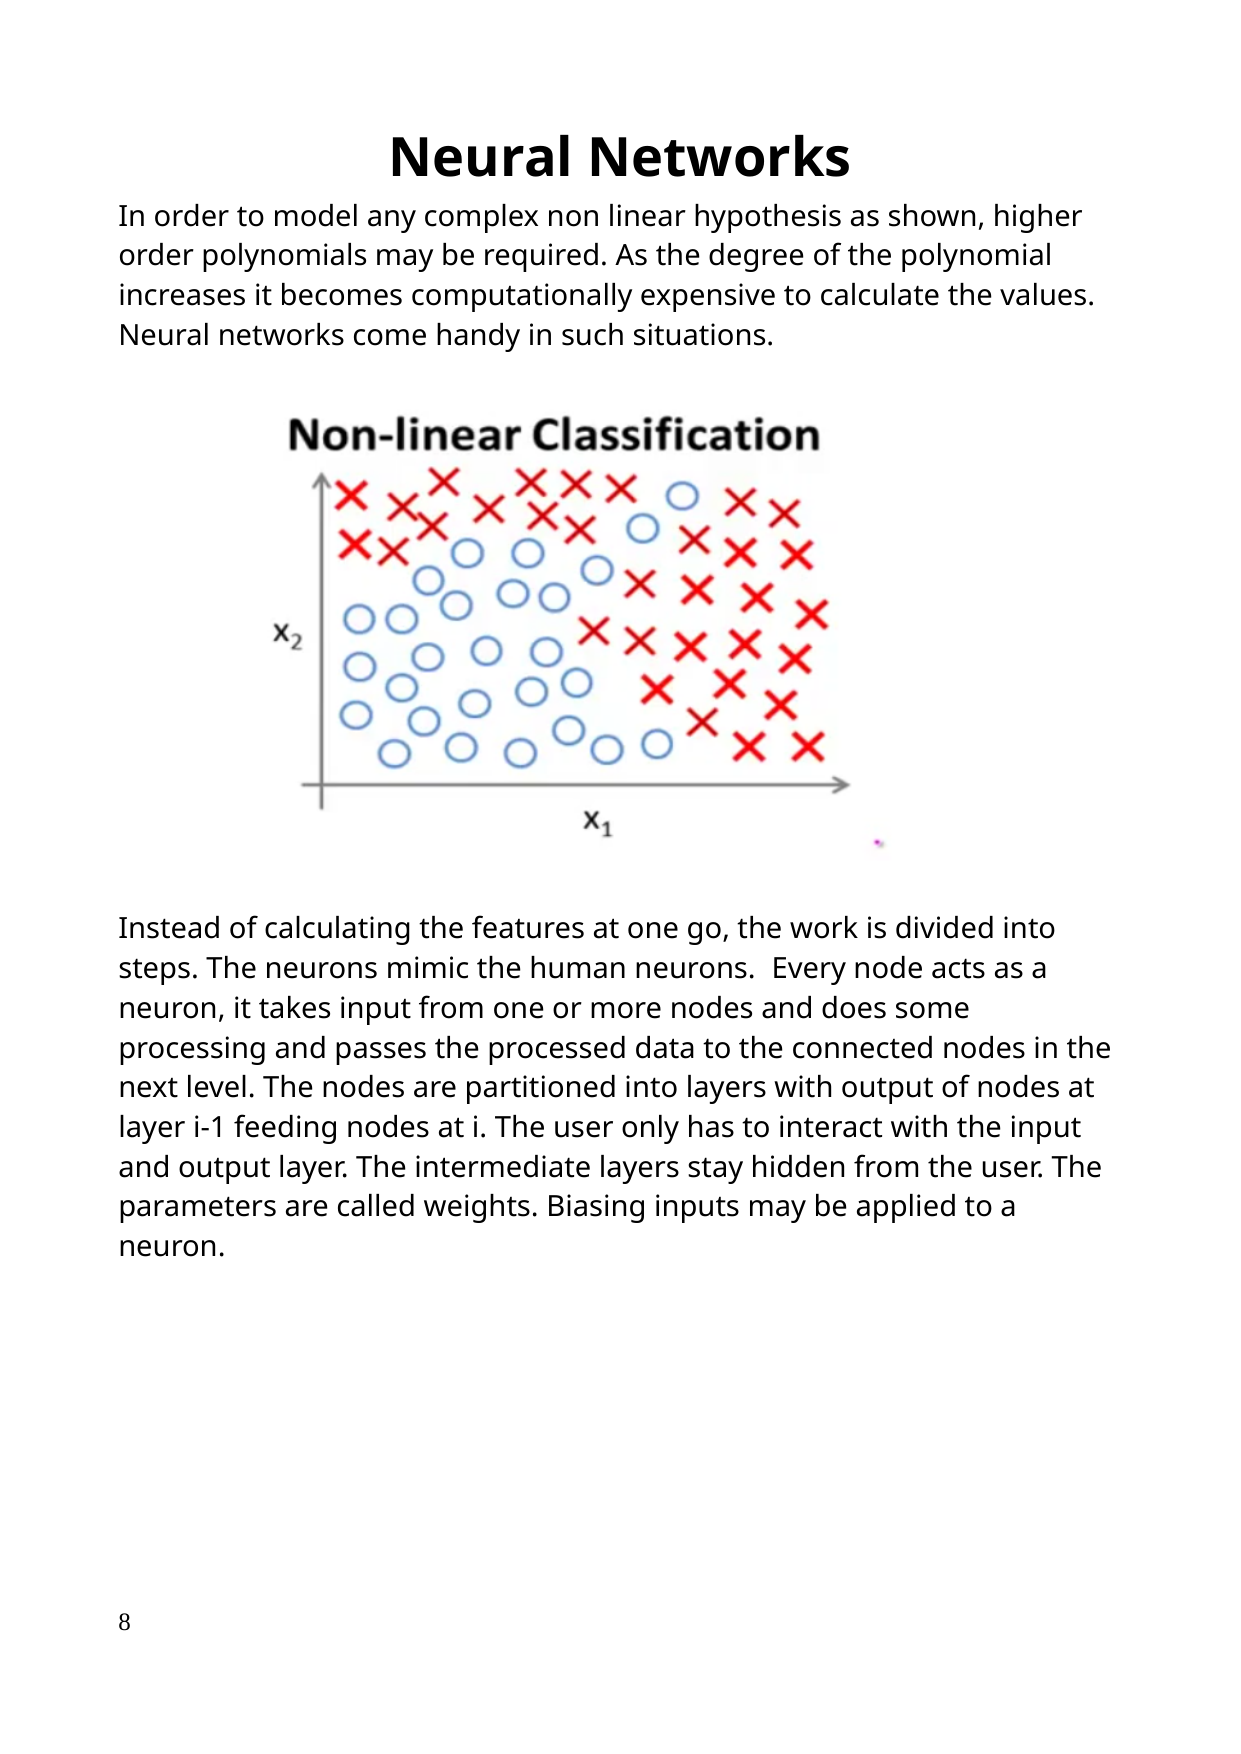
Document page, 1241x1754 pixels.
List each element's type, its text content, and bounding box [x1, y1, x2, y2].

text In order to model any complex non linear hypothesis as shown, higher order polynomials may be required. As the degree of the polynomial increases it becomes computationally expensive to calculate the values. Neural networks come handy in such situations. [118, 195, 1122, 353]
text Instead of calculating the features at one go, the work is divided into steps. The neurons mimic the human neurons. Every node acts as a neuron, it takes input from one or more nodes and does some processing and passes the processed data to the connected nodes in the next level. The nodes are partitioned into layers with output of nodes at layer i-1 feeding nodes at i. The user only has to interact with the input and output layer. The intermediate layers stay hidden from the user. The parameters are called weights. Biasing inputs may be applied to a neuron. [118, 908, 1122, 1265]
text Neural Networks [118, 118, 1122, 192]
picture [246, 393, 925, 868]
